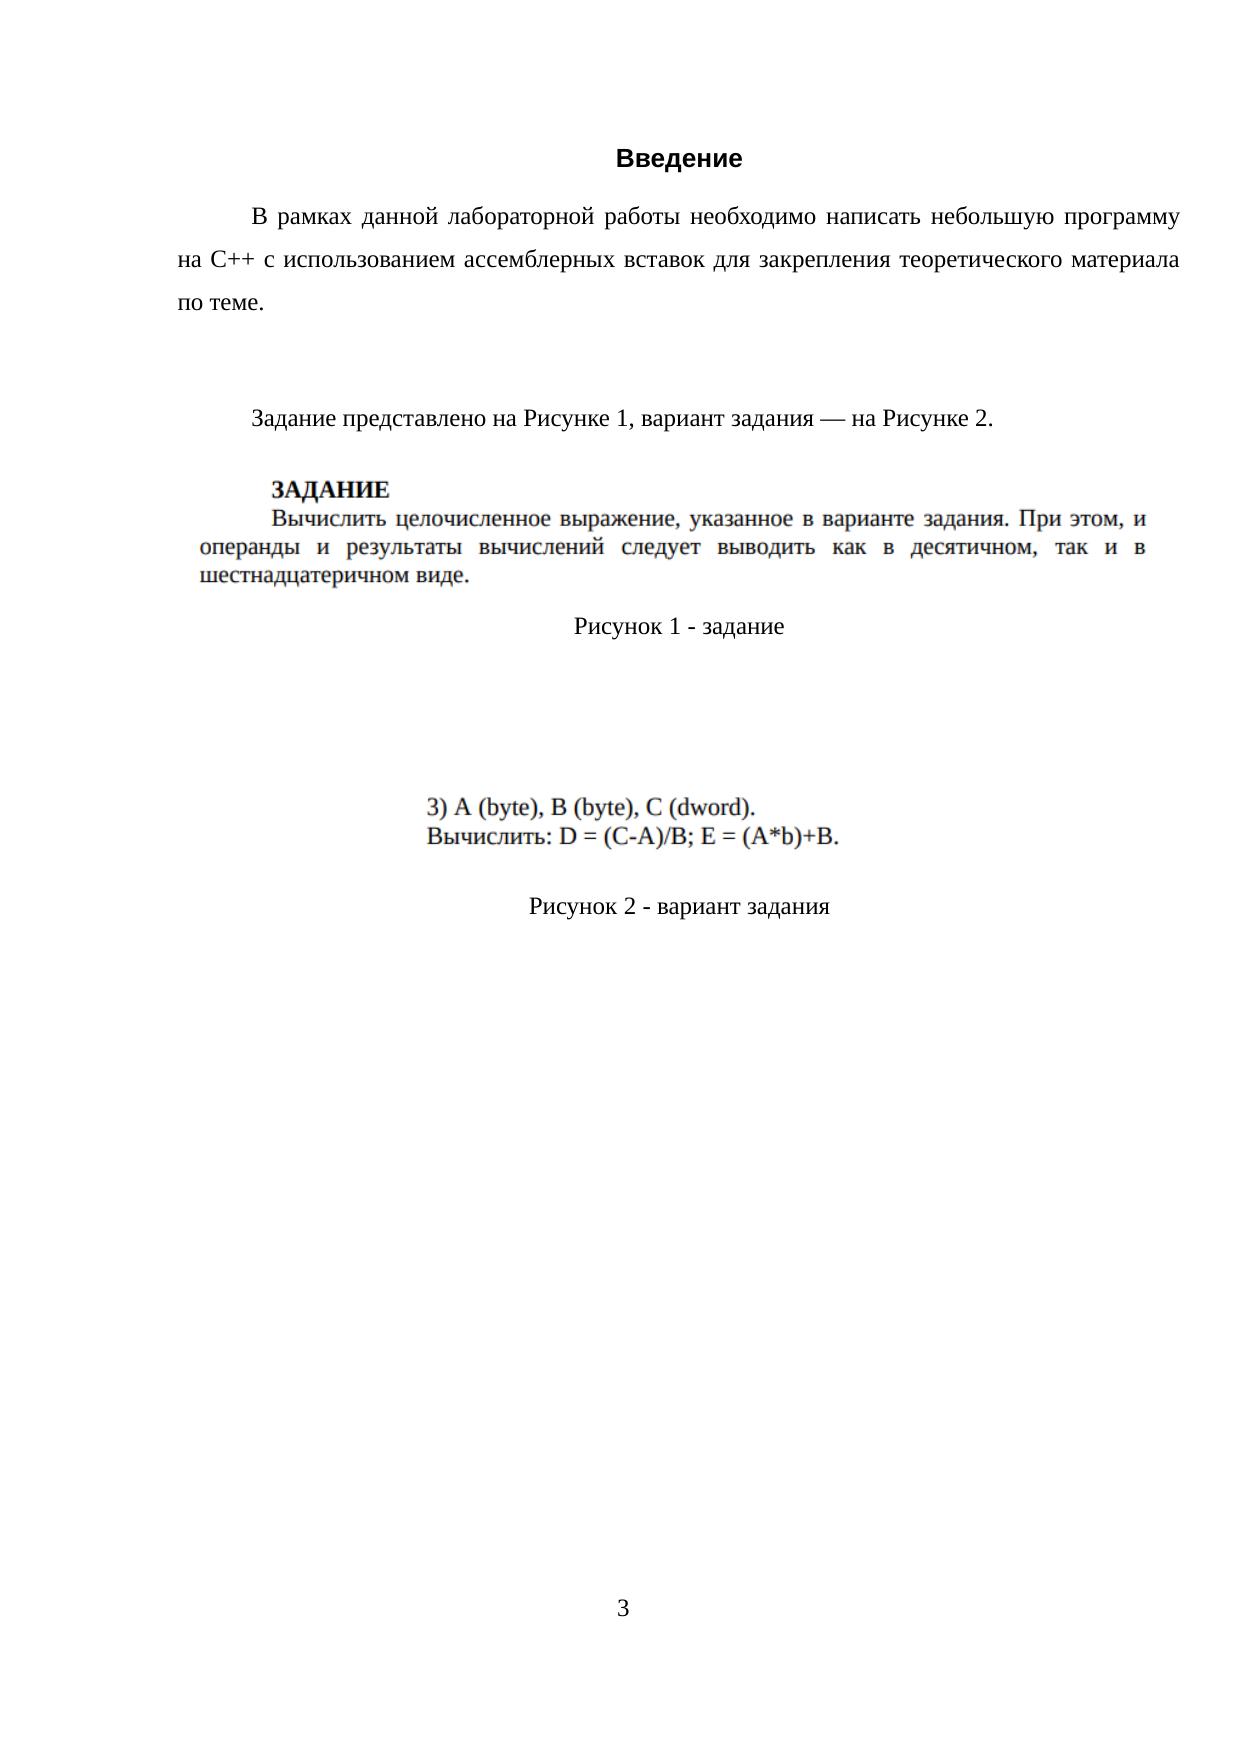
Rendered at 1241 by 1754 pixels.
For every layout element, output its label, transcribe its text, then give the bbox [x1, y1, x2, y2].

subtitle Введение [177, 143, 1181, 173]
picture [407, 782, 951, 877]
text Рисунок 1 - задание [177, 597, 1181, 640]
picture [177, 472, 1182, 597]
text В рамках данной лабораторной работы необходимо написать небольшую программу на С++ с использованием ассемблерных вставок для закрепления теоретического материала по теме. [177, 201, 1181, 316]
text Рисунок 2 - вариант задания [408, 877, 950, 920]
text Задание представлено на Рисунке 1, вариант задания — на Рисунке 2. [177, 403, 1181, 431]
